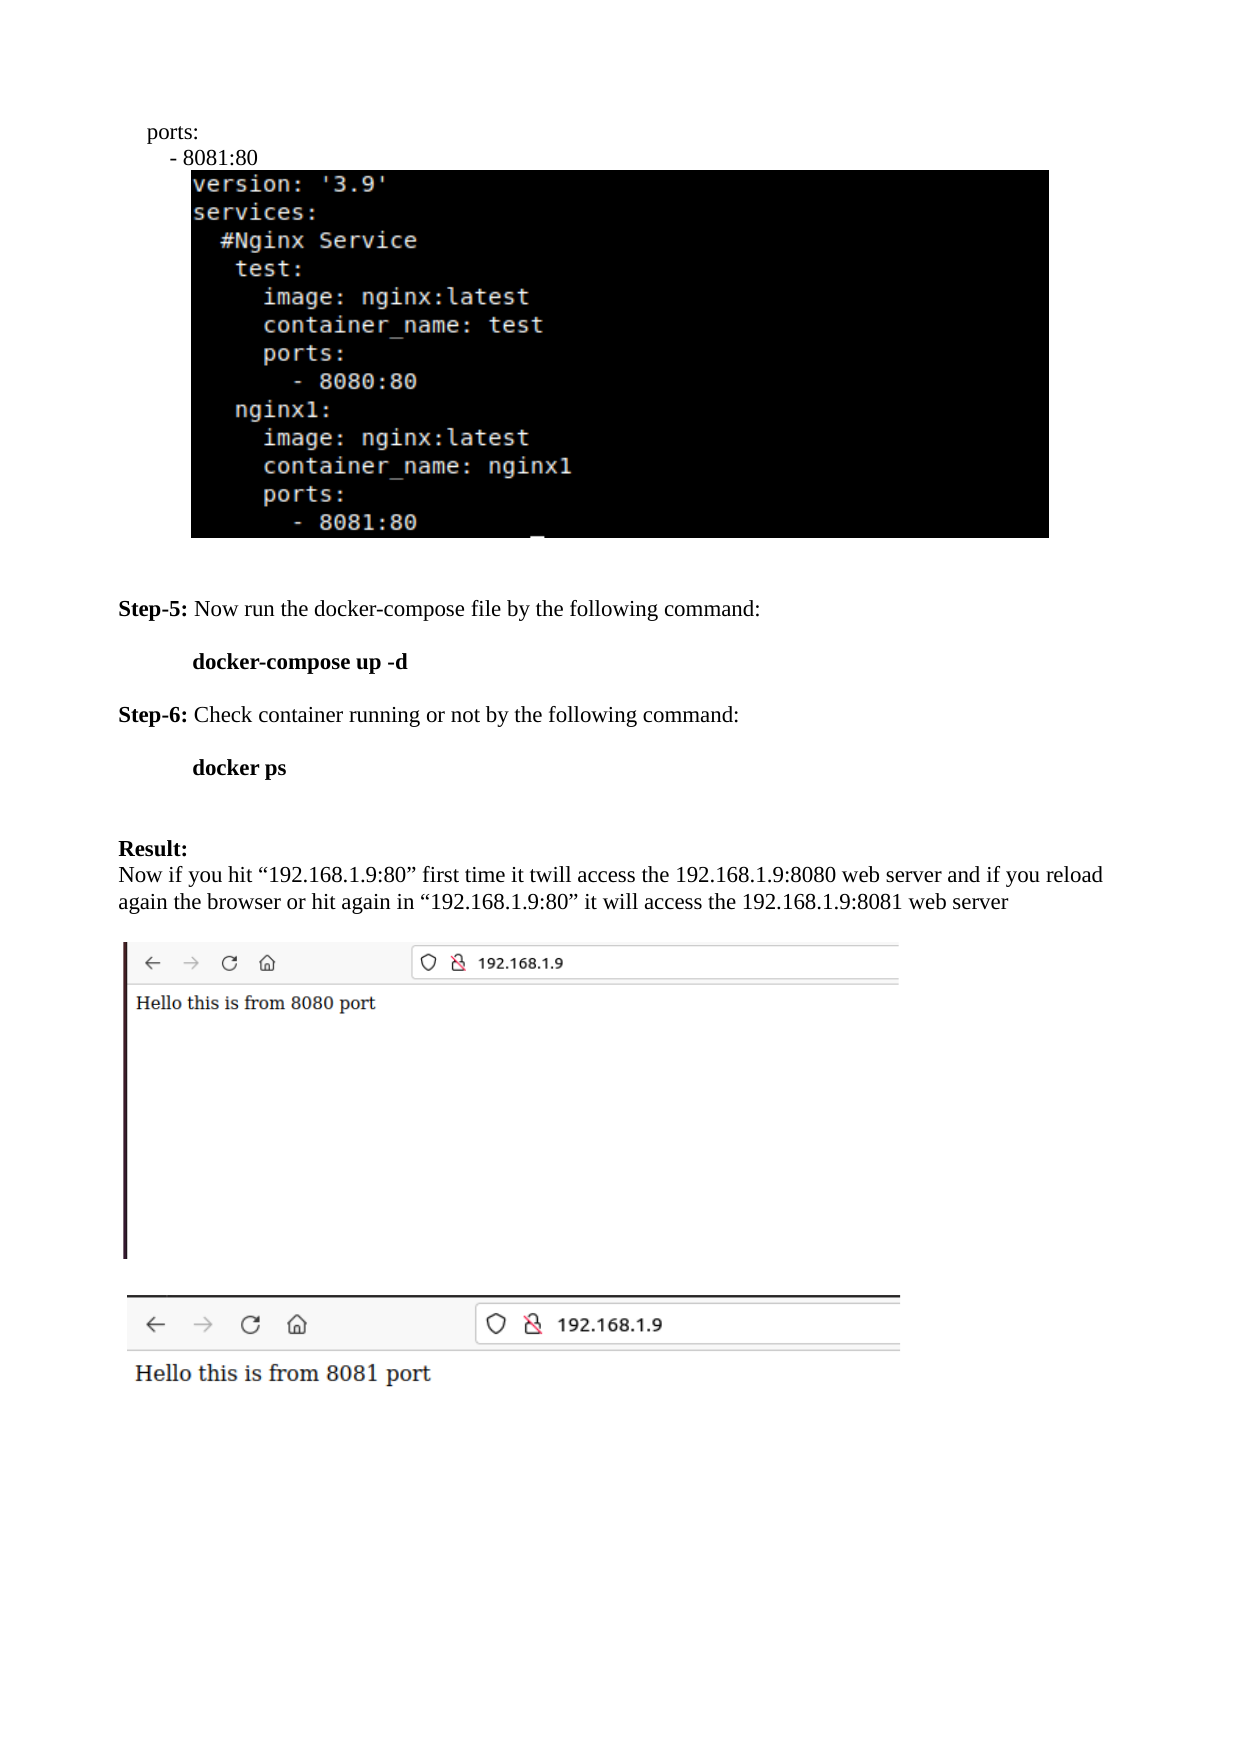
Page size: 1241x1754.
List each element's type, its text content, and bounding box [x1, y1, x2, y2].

text Result: Now if you hit “192.168.1.9:80” first time it twill access the 192.168.1.9:8080 web server and if you reload again the browser or hit again in “192.168.1.9:80” it will access the 192.168.1.9:8081 web server [118, 809, 1122, 943]
text ports: [118, 118, 1122, 144]
text Step-5: Now run the docker-compose file by the following command: docker-compose up -d Step-6: Check container running or not by the following command: docker ps [118, 596, 1122, 780]
picture [127, 1295, 901, 1659]
picture [191, 170, 1049, 538]
text - 8081:80 [118, 144, 1122, 171]
picture [123, 942, 899, 1259]
